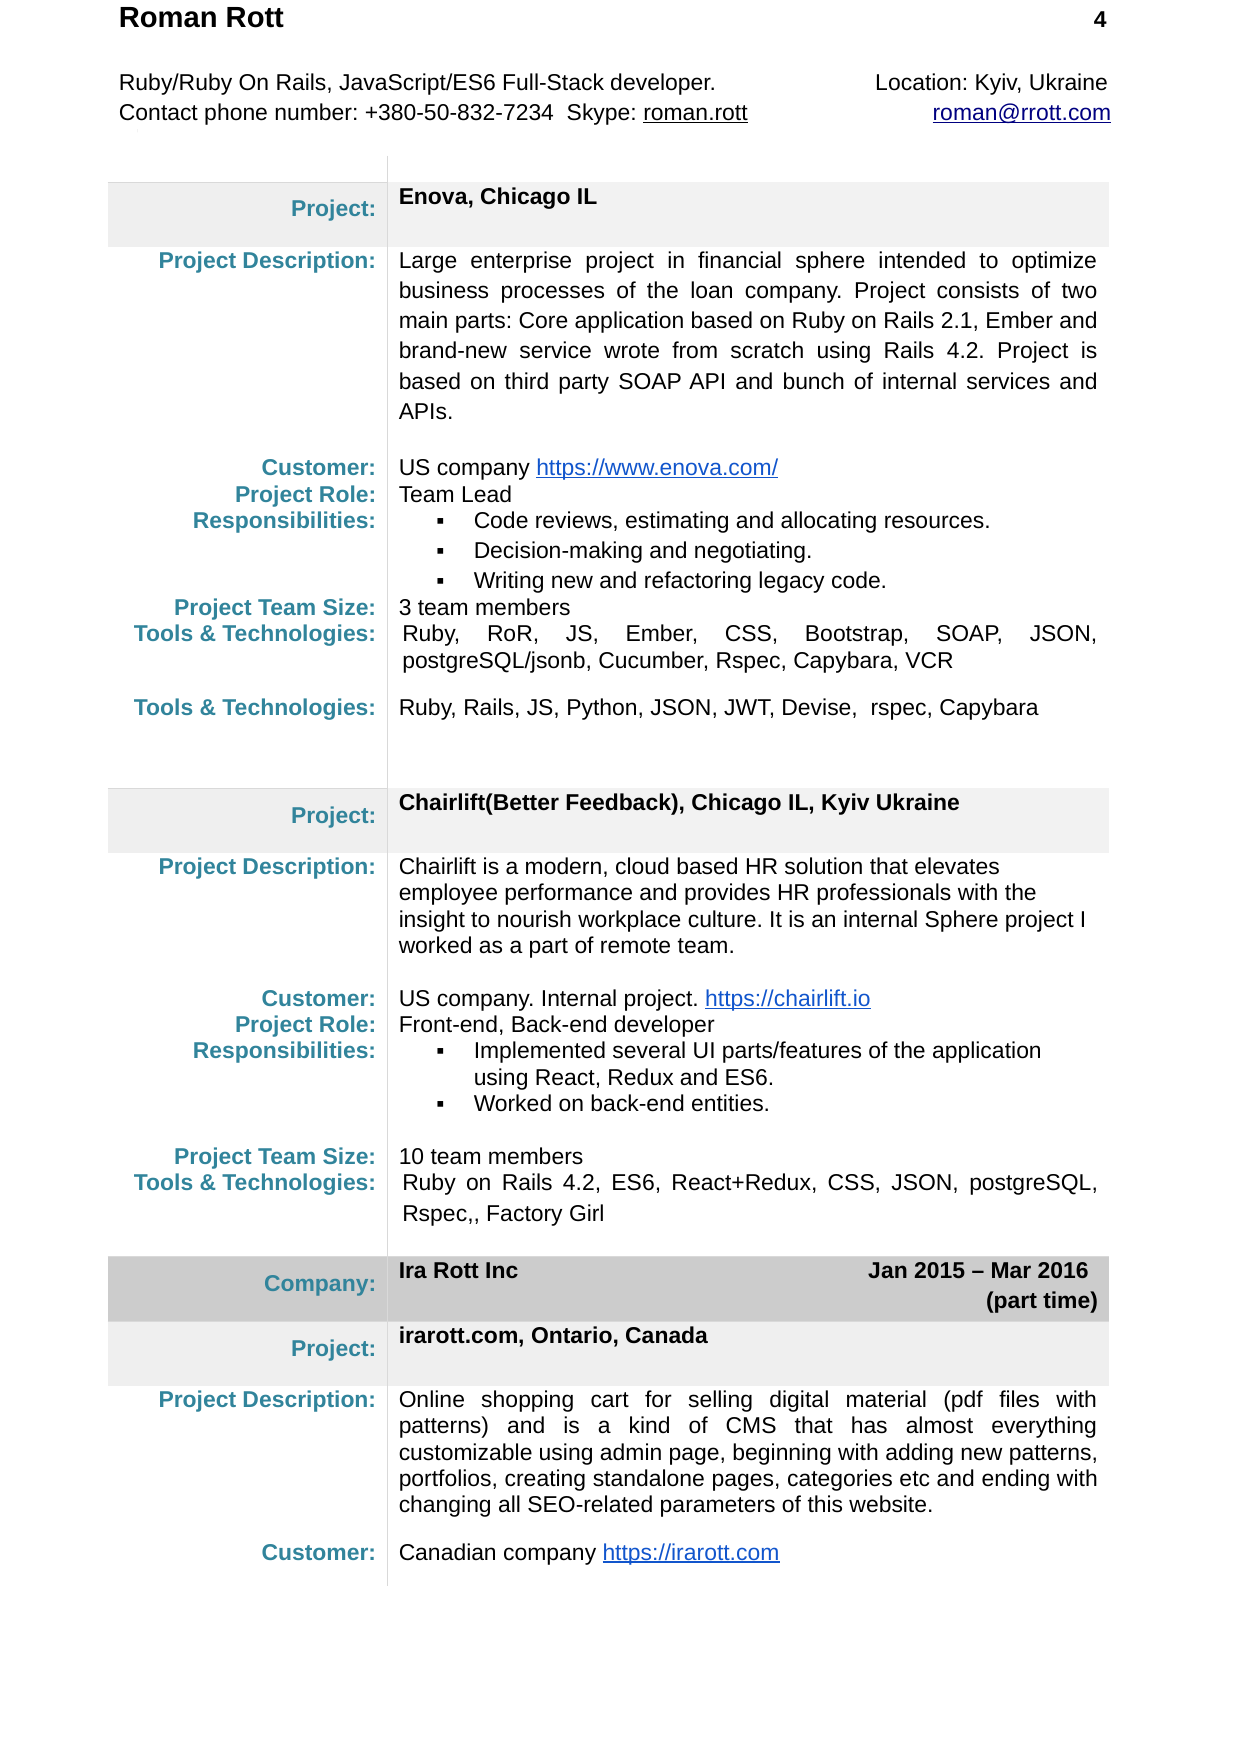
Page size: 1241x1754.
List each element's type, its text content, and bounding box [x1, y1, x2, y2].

table_cell Tools & Technologies: [108, 620, 387, 694]
table_cell Tools & Technologies: [108, 694, 387, 788]
table_cell Project Description: [108, 853, 387, 985]
table_cell Project Team Size: [108, 1143, 387, 1169]
table_cell Customer: [108, 985, 387, 1011]
table_cell Chairlift is a modern, cloud based HR solution that elevates employee performance and provides HR professionals with the insight to nourish workplace culture. It is an internal Sphere project I worked as a part of remote team. [388, 853, 1109, 985]
table_cell Responsibilities: [108, 507, 387, 594]
table_cell [388, 156, 1109, 182]
table_cell Online shopping cart for selling digital material (pdf files with patterns) and is a kind of CMS that has almost everything customizable using admin page, beginning with adding new patterns, portfolios, creating standalone pages, categories etc and ending with changing all SEO-related parameters of this website. [388, 1386, 1109, 1538]
table_cell Customer: [108, 1539, 387, 1586]
table_cell US company https://www.enova.com/ [388, 454, 1109, 481]
table_cell Responsibilities: [108, 1038, 387, 1143]
table_cell 10 team members [388, 1143, 1109, 1169]
table_cell Chairlift(Better Feedback), Chicago IL, Kyiv Ukraine [388, 788, 1109, 853]
table_cell Project Role: [108, 481, 387, 507]
table_cell Large enterprise project in financial sphere intended to optimize business processes of the loan company. Project consists of two main parts: Core application based on Ruby on Rails 2.1, Ember and brand-new service wrote from scratch using Rails 4.2. Project is based on third party SOAP API and bunch of internal services and APIs. [388, 247, 1109, 454]
table_cell Ruby on Rails 4.2, ES6, React+Redux, CSS, JSON, postgreSQL, Rspec,, Factory Girl [388, 1169, 1109, 1256]
table_cell Project Description: [108, 1386, 387, 1538]
table_cell Implemented several UI parts/features of the application using React, Redux and ES6. Worked on back-end entities. [388, 1038, 1109, 1143]
table_cell Project: [108, 789, 387, 853]
table_cell Project Description: [108, 247, 387, 454]
table_cell Team Lead [388, 481, 1109, 507]
table_cell Project: [108, 183, 387, 247]
table_cell Project: [108, 1322, 387, 1386]
table_cell Company: [108, 1257, 387, 1321]
table_cell Customer: [108, 454, 387, 481]
table_cell [108, 156, 387, 182]
table_cell Code reviews, estimating and allocating resources. Decision-making and negotiating. Writing new and refactoring legacy code. [388, 507, 1109, 594]
table_cell Ruby, RoR, JS, Ember, CSS, Bootstrap, SOAP, JSON, postgreSQL/jsonb, Cucumber, Rspec, Capybara, VCR [388, 620, 1109, 694]
table_cell Enova, Chicago IL [388, 182, 1109, 247]
table_cell US company. Internal project. https://chairlift.io [388, 985, 1109, 1011]
table_cell Tools & Technologies: [108, 1169, 387, 1256]
table_cell Project Team Size: [108, 594, 387, 620]
table_cell irarott.com, Ontario, Canada [388, 1322, 1109, 1386]
table_cell Ruby, Rails, JS, Python, JSON, JWT, Devise, rspec, Capybara [388, 694, 1109, 788]
table_cell Canadian company https://irarott.com [388, 1539, 1109, 1586]
table_cell 3 team members [388, 594, 1109, 620]
table_cell Ira Rott Inc Jan 2015 – Mar 2016 (part time) [388, 1257, 1109, 1321]
table_cell Front-end, Back-end developer [388, 1011, 1109, 1037]
table_cell Project Role: [108, 1011, 387, 1037]
